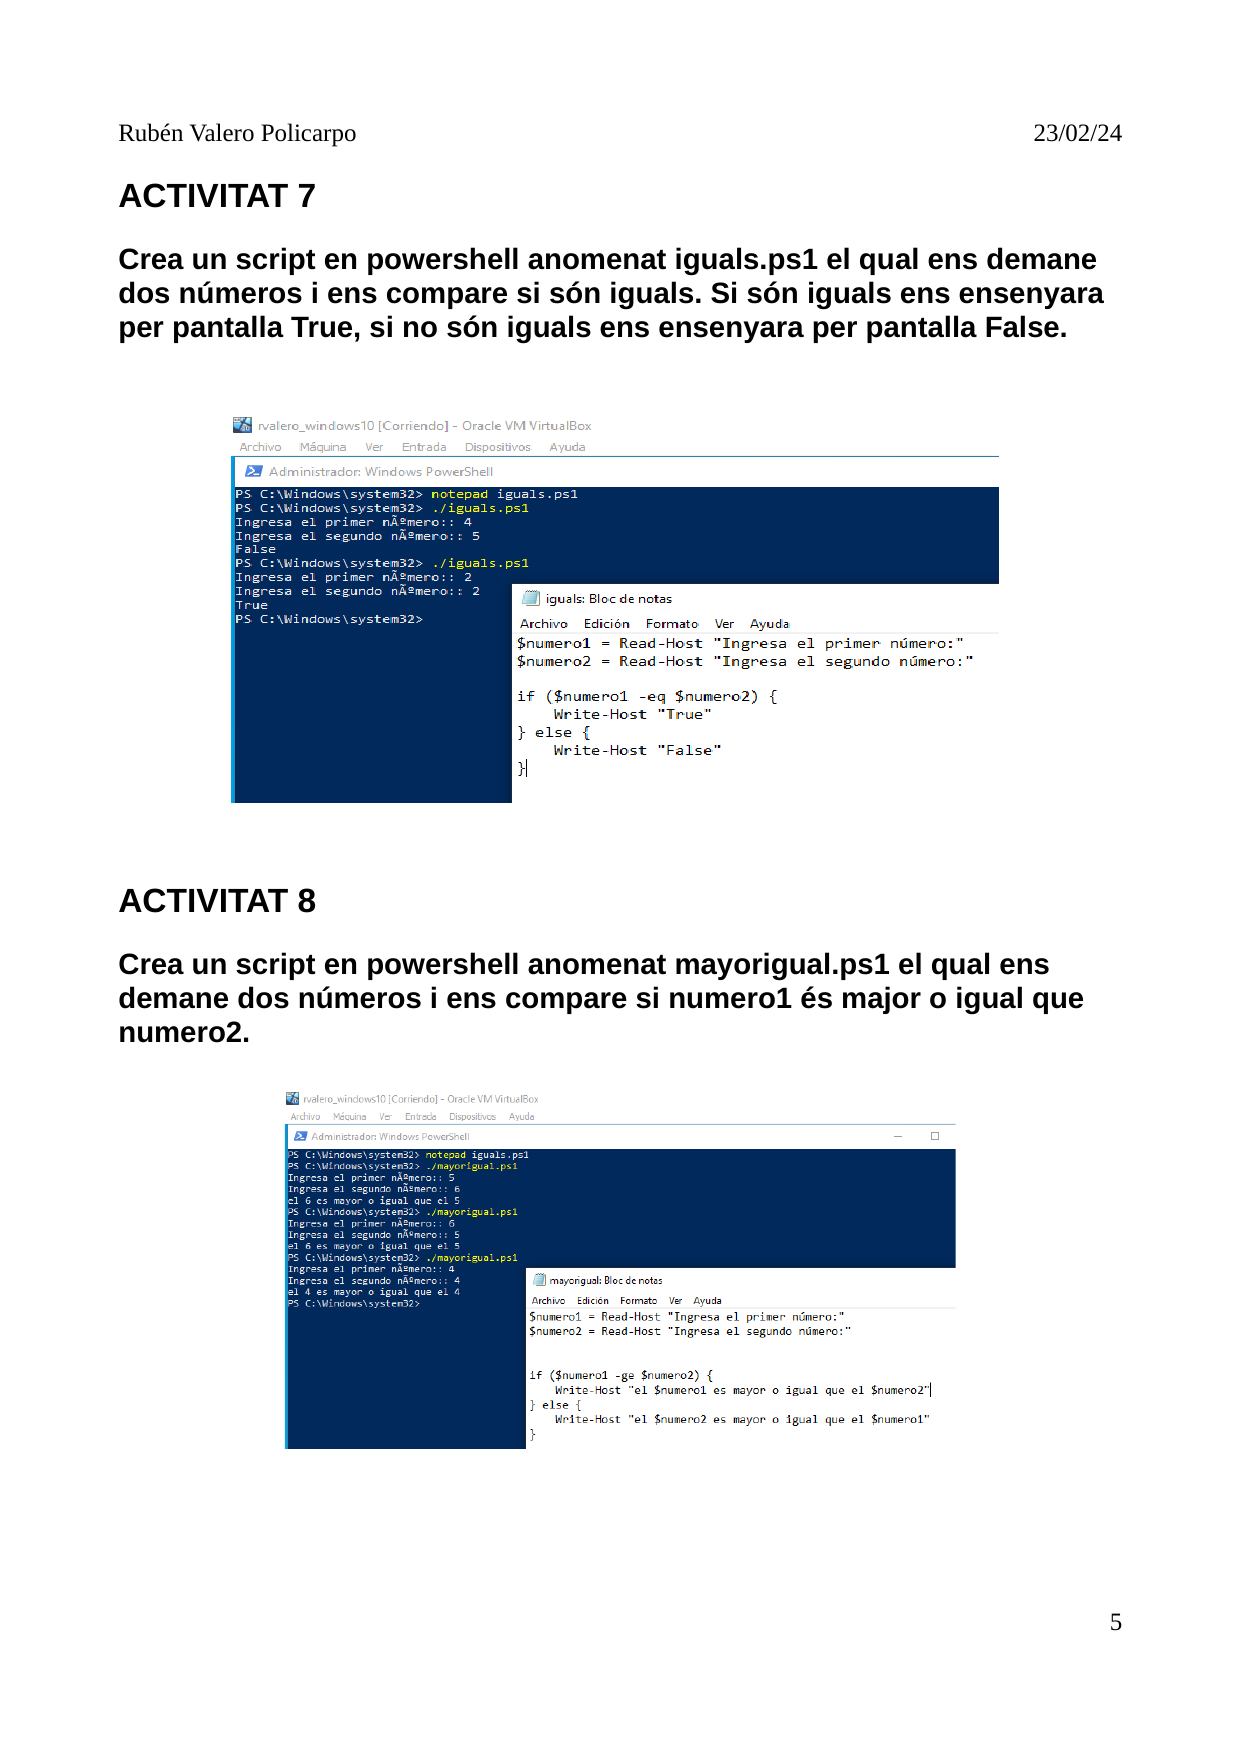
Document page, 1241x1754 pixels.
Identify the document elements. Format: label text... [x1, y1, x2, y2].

picture [284, 1089, 956, 1449]
subtitle ACTIVITAT 7 [118, 176, 1122, 215]
subtitle Crea un script en powershell anomenat iguals.ps1 el qual ens demane dos números i ens compare si són iguals. Si són iguals ens ensenyara per pantalla True, si no són iguals ens ensenyara per pantalla False. [118, 242, 1122, 343]
subtitle Crea un script en powershell anomenat mayorigual.ps1 el qual ens demane dos números i ens compare si numero1 és major o igual que numero2. [118, 947, 1122, 1048]
picture [231, 414, 999, 803]
subtitle ACTIVITAT 8 [118, 881, 1122, 920]
